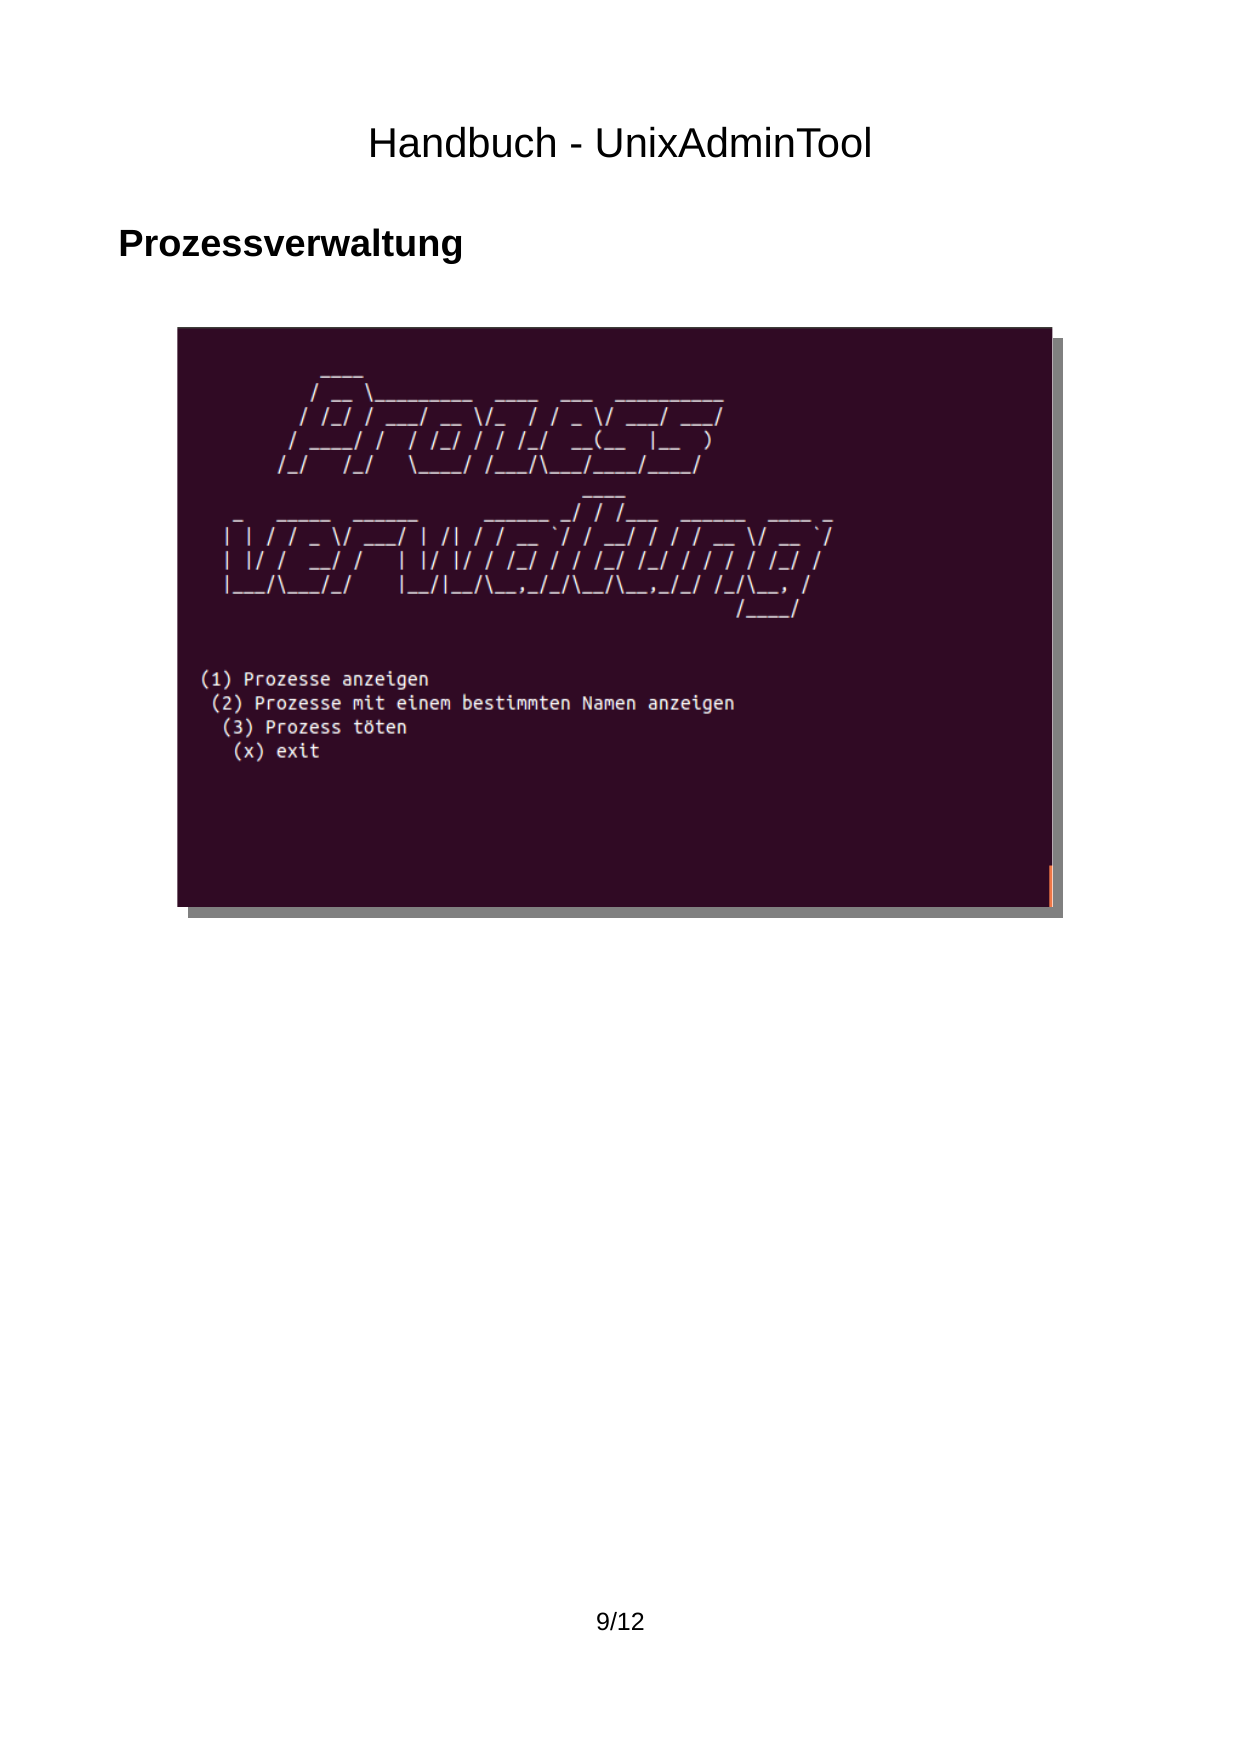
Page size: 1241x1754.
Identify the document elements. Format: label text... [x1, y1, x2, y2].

picture [177, 327, 1053, 907]
subtitle Prozessverwaltung [118, 221, 1122, 264]
